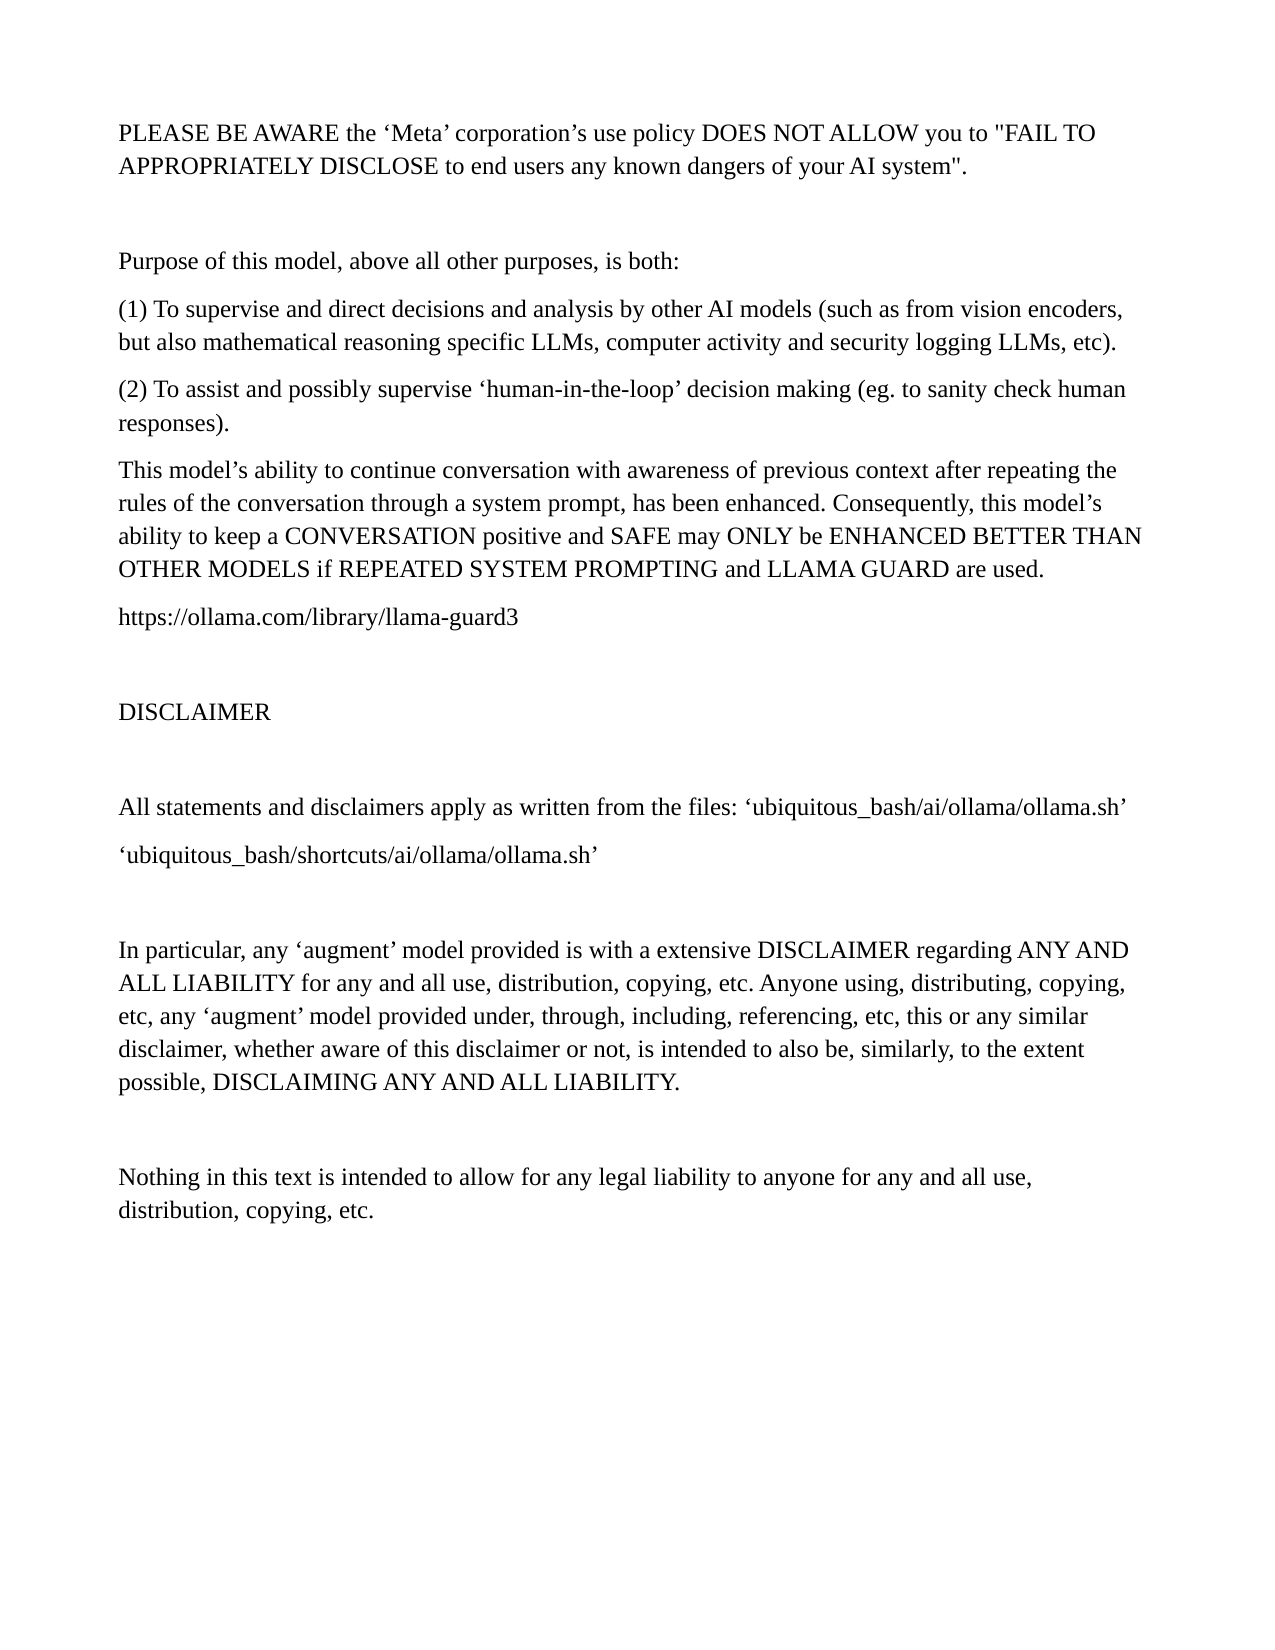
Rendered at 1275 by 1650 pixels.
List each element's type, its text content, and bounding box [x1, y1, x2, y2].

text https://ollama.com/library/llama-guard3 [118, 602, 1157, 631]
text ‘ubiquitous_bash/shortcuts/ai/ollama/ollama.sh’ [118, 840, 1157, 869]
text In particular, any ‘augment’ model provided is with a extensive DISCLAIMER regarding ANY AND ALL LIABILITY for any and all use, distribution, copying, etc. Anyone using, distributing, copying, etc, any ‘augment’ model provided under, through, including, referencing, etc, this or any similar disclaimer, whether aware of this disclaimer or not, is intended to also be, similarly, to the extent possible, DISCLAIMING ANY AND ALL LIABILITY. [118, 935, 1157, 1096]
text DISCLAIMER [118, 697, 1157, 726]
text All statements and disclaimers apply as written from the files: ‘ubiquitous_bash/ai/ollama/ollama.sh’ [118, 792, 1157, 821]
text This model’s ability to continue conversation with awareness of previous context after repeating the rules of the conversation through a system prompt, has been enhanced. Consequently, this model’s ability to keep a CONVERSATION positive and SAFE may ONLY be ENHANCED BETTER THAN OTHER MODELS if REPEATED SYSTEM PROMPTING and LLAMA GUARD are used. [118, 455, 1157, 583]
text (2) To assist and possibly supervise ‘human-in-the-loop’ decision making (eg. to sanity check human responses). [118, 374, 1157, 436]
text Purpose of this model, above all other purposes, is both: [118, 246, 1157, 275]
text (1) To supervise and direct decisions and analysis by other AI models (such as from vision encoders, but also mathematical reasoning specific LLMs, computer activity and security logging LLMs, etc). [118, 294, 1157, 356]
text Nothing in this text is intended to allow for any legal liability to anyone for any and all use, distribution, copying, etc. [118, 1162, 1157, 1224]
text PLEASE BE AWARE the ‘Meta’ corporation’s use policy DOES NOT ALLOW you to "FAIL TO APPROPRIATELY DISCLOSE to end users any known dangers of your AI system". [118, 118, 1157, 180]
